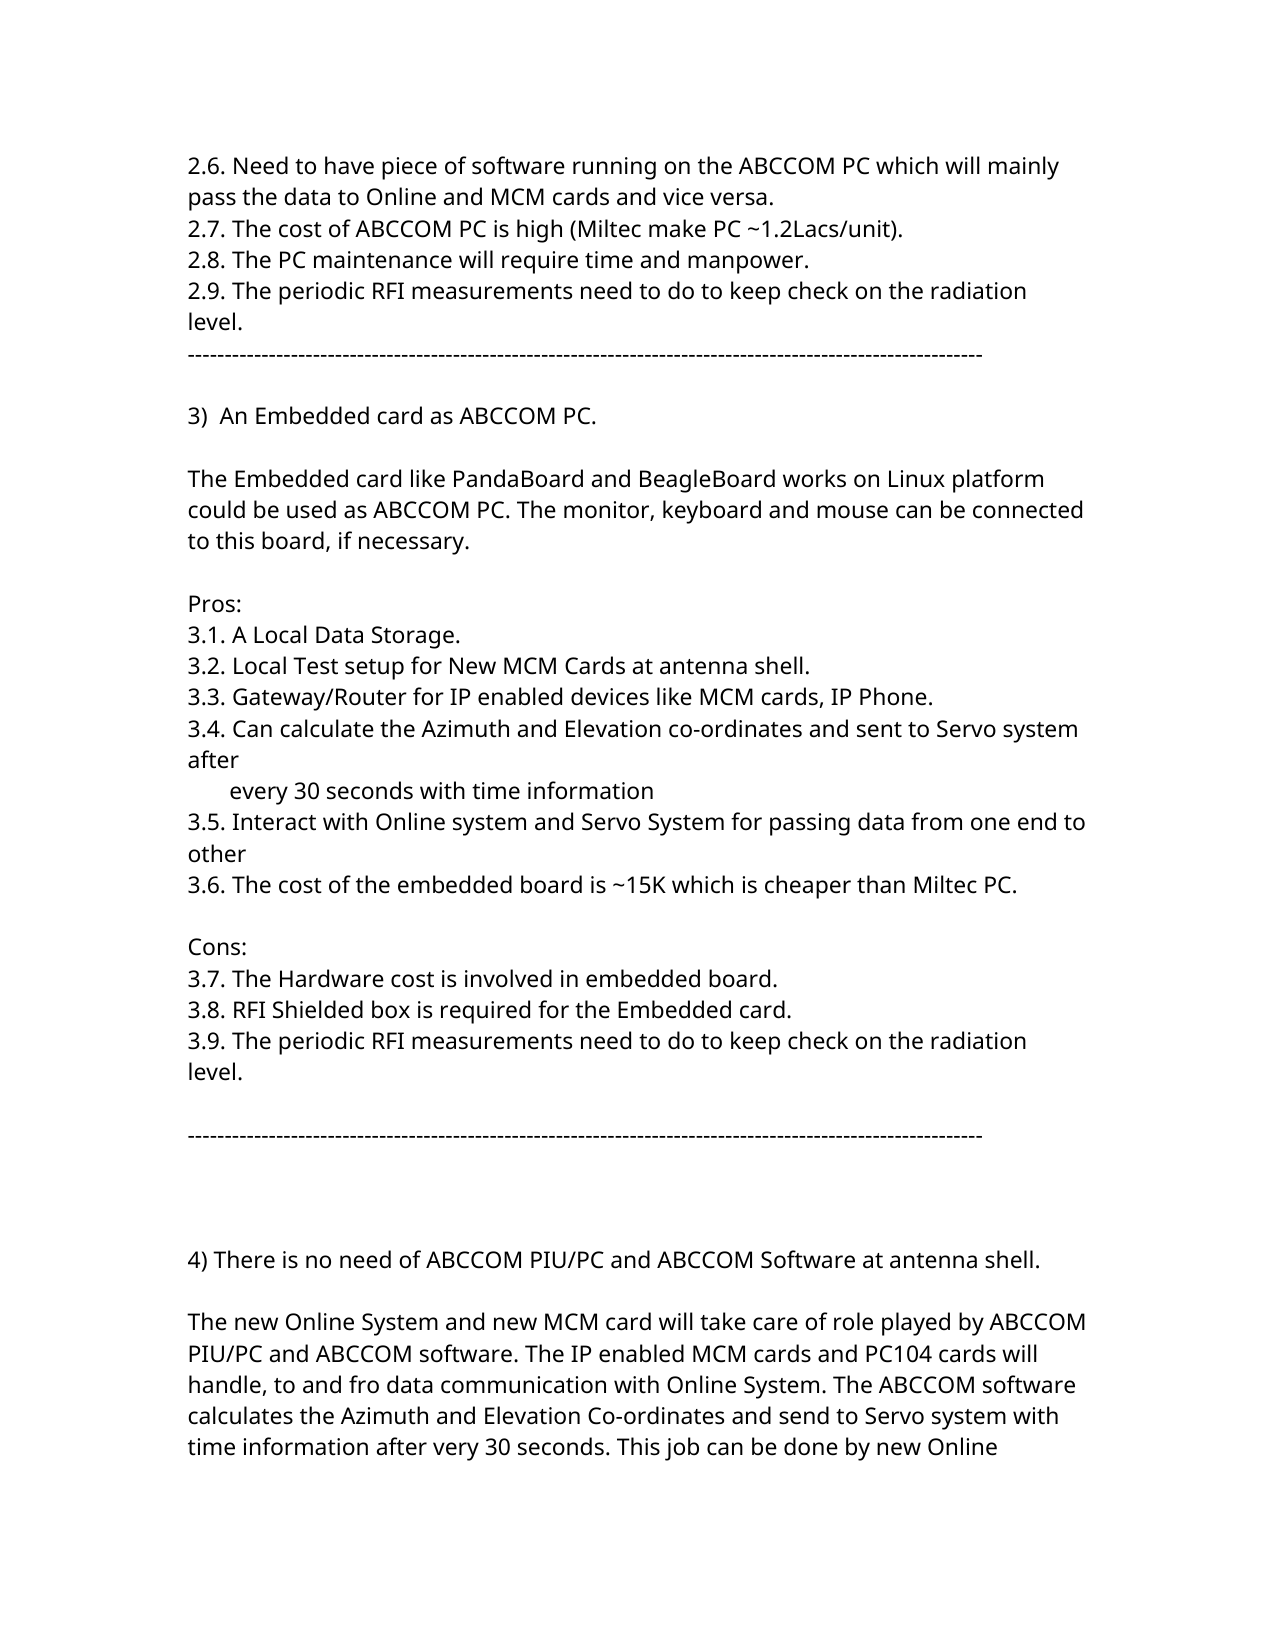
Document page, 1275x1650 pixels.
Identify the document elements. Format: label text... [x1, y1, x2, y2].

text every 30 seconds with time information [187, 775, 1087, 806]
text 4) There is no need of ABCCOM PIU/PC and ABCCOM Software at antenna shell. [187, 1244, 1087, 1275]
text 2.9. The periodic RFI measurements need to do to keep check on the radiation level. [187, 275, 1087, 337]
text 3.8. RFI Shielded box is required for the Embedded card. [187, 994, 1087, 1025]
text The new Online System and new MCM card will take care of role played by ABCCOM PIU/PC and ABCCOM software. The IP enabled MCM cards and PC104 cards will handle, to and fro data communication with Online System. The ABCCOM software calculates the Azimuth and Elevation Co-ordinates and send to Servo system with time information after very 30 seconds. This job can be done by new Online [187, 1306, 1087, 1462]
text ------------------------------------------------------------------------------------------------------------ [187, 337, 1087, 369]
text Cons: [187, 931, 1087, 962]
text 3.5. Interact with Online system and Servo System for passing data from one end to other [187, 806, 1087, 869]
text 3.2. Local Test setup for New MCM Cards at antenna shell. [187, 650, 1087, 681]
text 3.4. Can calculate the Azimuth and Elevation co-ordinates and sent to Servo system after [187, 712, 1087, 775]
text 3.1. A Local Data Storage. [187, 619, 1087, 650]
text 3.7. The Hardware cost is involved in embedded board. [187, 962, 1087, 994]
text 3.3. Gateway/Router for IP enabled devices like MCM cards, IP Phone. [187, 681, 1087, 712]
text 3.9. The periodic RFI measurements need to do to keep check on the radiation level. [187, 1025, 1087, 1087]
text ------------------------------------------------------------------------------------------------------------ [187, 1119, 1087, 1150]
text Pros: [187, 587, 1087, 619]
text 2.7. The cost of ABCCOM PC is high (Miltec make PC ~1.2Lacs/unit). [187, 212, 1087, 244]
text 2.8. The PC maintenance will require time and manpower. [187, 244, 1087, 275]
text 3.6. The cost of the embedded board is ~15K which is cheaper than Miltec PC. [187, 869, 1087, 900]
text 3) An Embedded card as ABCCOM PC. [187, 400, 1087, 431]
text The Embedded card like PandaBoard and BeagleBoard works on Linux platform could be used as ABCCOM PC. The monitor, keyboard and mouse can be connected to this board, if necessary. [187, 462, 1087, 556]
text 2.6. Need to have piece of software running on the ABCCOM PC which will mainly pass the data to Online and MCM cards and vice versa. [187, 150, 1087, 212]
